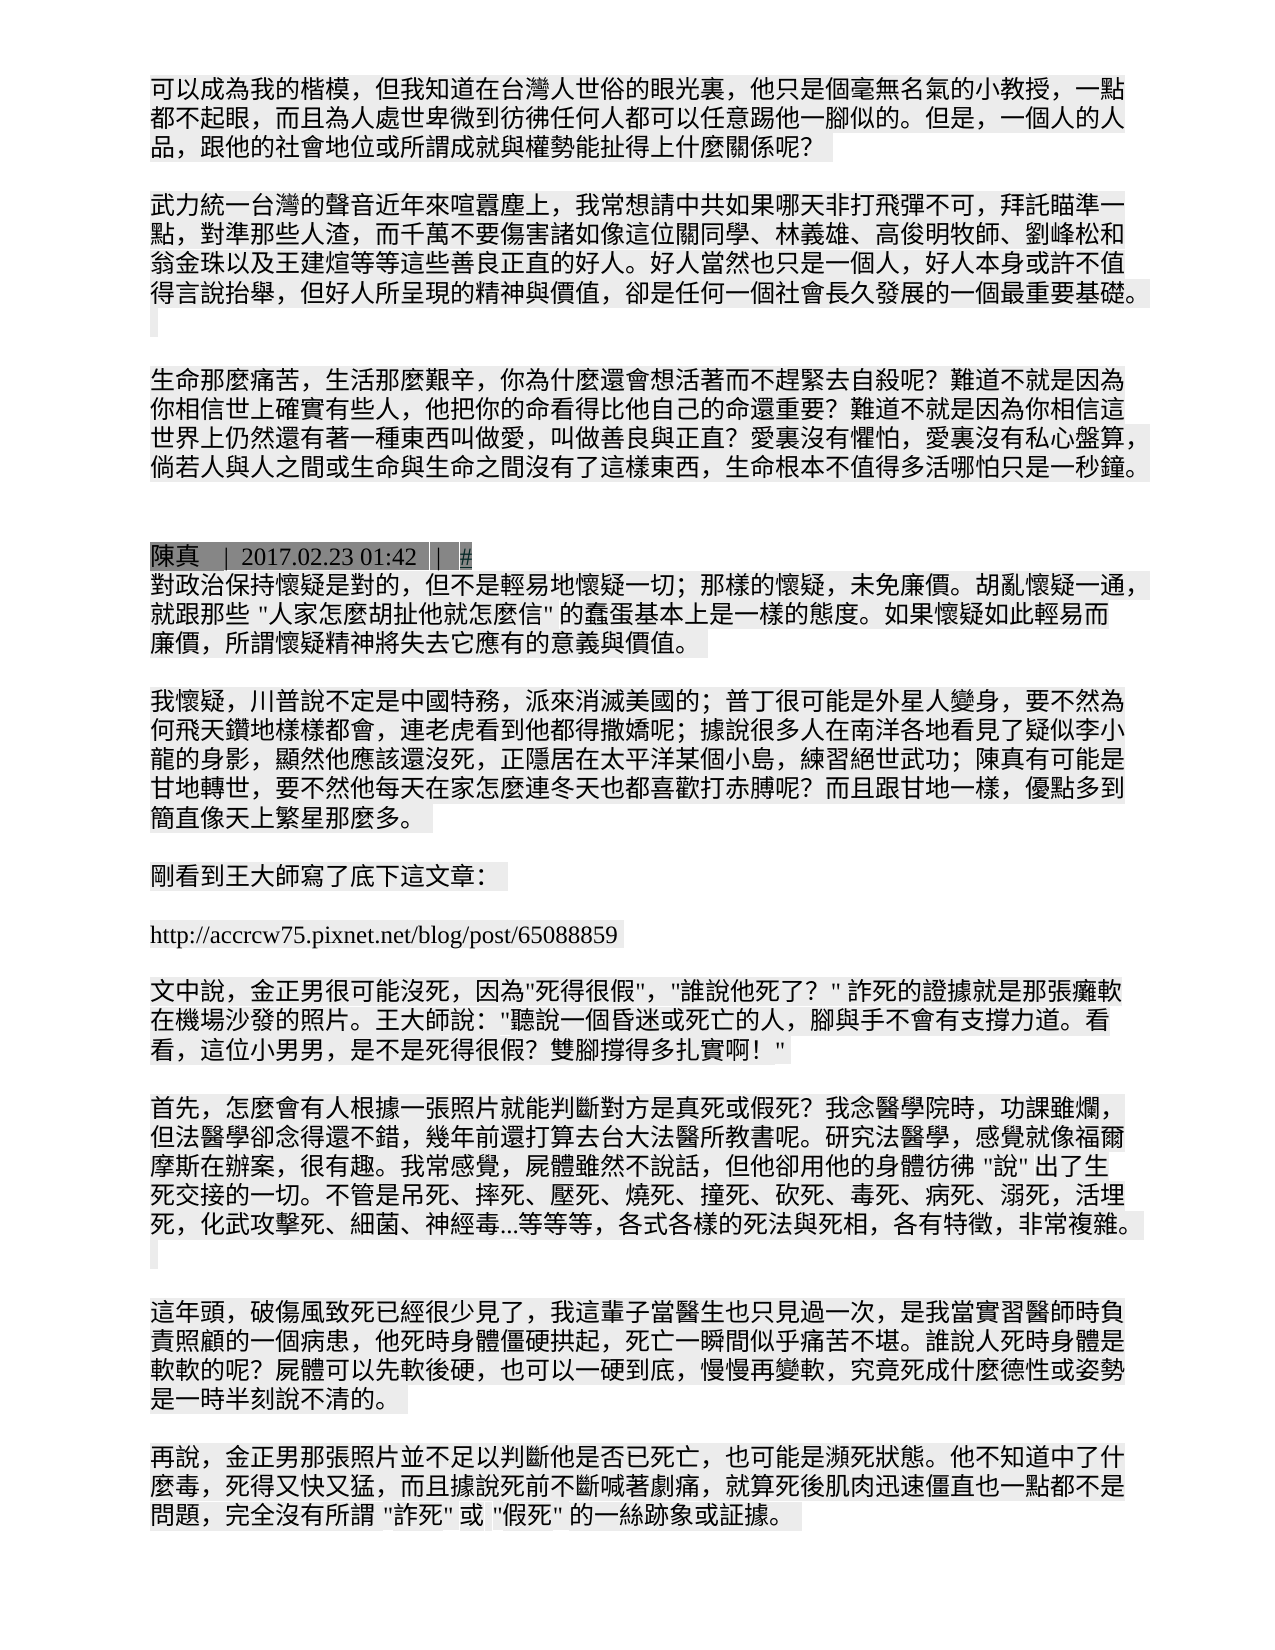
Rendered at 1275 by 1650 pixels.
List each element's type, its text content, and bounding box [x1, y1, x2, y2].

text (續) 英文有句俗話說，Don't throw the baby out with the bathwater. 你要倒洗澡水很好，但可別連嬰兒也一起倒掉。 在比方說 10 個病人中，有 3 個是健康的，另外7個則各自具有不同的疾病程度，有的一期，有的末期，有的擴散轉移，有的只是癌變初期。這時候，一個醫生或一台檢驗儀器，倘若 "懷疑" 一切，把所有人都認定是癌症，那麼，他確實能抓出所有病人，問題是，他把所有健康的人也全抓來開刀做化療了。這樣一種檢查和治療是完全不合格的，套句專業用語叫 "偽陽性" 太高，明明健康，竟一概全說有病。 另一台儀器荒唐程度跟這個差不多，蠢到爆，我是說很單 "純"，竟然把所有人全視為健康寶寶，有的明明都已經病入膏肓快斷氣了，他還是診斷為健康。這時候，他確實能成功找到所有健康者，問題是，他把有病的也全都放行了。這樣一種檢查和治療是完全不合格的，套句專業用語叫 "偽陰性" 太高，明明有病，竟一概全說健康。 懷疑是好的，但懷疑的目的是要辨別真偽及其各自不同的真偽程度與狀況，而不是要打倒一切。打倒一切跟聽信一切，基本上是一樣的認知水平。 懷疑是好的，但一切懷疑主義必然得有個基礎或說前提要件，那就是妳得 "先" 相信一些什麼，你得 "先" 有能力先確定一些什麼，然後你才有可能對人事物產生懷疑，要不然我不知道你究竟是在懷疑什麼。當你懷疑一切時，那你還相不相信你自己？那你懷不懷疑自己的 "懷疑" 是不是懷疑得有點莫名其妙。 再舉個例，比方說請看： https://goo.gl/oo6Mt8 這是王大師在批評林義雄，把林義雄描述成一個卑鄙無恥偷偷摸摸欺世盜名的小人。王大師說： "台灣的絕食市場，被林聖人整個搞亂了，很多勞工與年金抗爭者，認為絕食就是大剌剌的不吃東西，而且要show給大家看。NO NO NO，林聖人的絕食是黑箱絕食，躲在自己的教會中，誰知道有沒有偷偷吃東西？人家陳歐珀才絕個兩天，就被人扛走，聖人居然絕了一個多禮拜？騙肖喔～所以我提議，以後除非不得已，全都要比照林聖人的黑箱絕食，場地自己人選，而且外界不能干擾。這肯定就能奏效。可絕食一整年。畢竟，連林聖人那個有夠爛的絕食show都有人信，誰說其他人不能比照辦理。" 這樣一種對於林義雄的評價是荒唐的。我相信，任何一個人，只要他對台灣的政治稍稍有一點點點點點點最最最基本的認識，基本上都不會懷疑林義雄的人格，除非被政治顏色沖昏頭了，才會懷疑林義雄。綠營的支持者普遍具有這樣一種認知特質與價值判斷，只要顏色不對，就會把你給污名化，盡一切力量抹黑你。藍營的支持者一般來說比較就事論事，比較不會故意去抹黑異己，但仍然還是會有顏色掛帥的問題，只要顏色不對，就給予污名化。 林義雄的人格，在我看來，就像一加一等於二那樣，絲毫無可懷疑。倘若你要說他是個聖徒，或說他具有像耶穌那樣的精神，也一點都不為過。各位知道我對綠營厭惡透頂，但我不會蠢到不分好壞，不辨真假。我過去書桌前的牆壁上一直貼著一張林義雄寫的書法，上頭寫著八個大字："無私無我，死生如一"。林義雄正是這樣一個願意為眾人而死、毫無半點私心的人。否認這一點只有兩個可能，一是無知，二是無恥。 這當然不是說林義雄的所做所為全是對的。事實上，他過去二十年來所做的每一件事我都強烈反對，非常感冒，比方說他培養出一大堆人渣等級的政客或名嘴、名人等等，比方說他極力袒護綠營，卻用完全不同的標準去攻擊國民黨。重點是，這裏頭並無一點私心，而且他並不是 "故意" 要做壞事。再怎麼好的人都有可能因為出於無知或誤判而做出壞事，但這不影響一個人應有的道德評價。你可以說他很傻很笨很無知，但你沒法說他是個什麼卑鄙無恥偷偷摸摸欺世盜名的小人。當林義雄說要絕食至死，他百分之一億就是會做到。如果國民黨或馬英九不是因為了解到這一點，怎麼可能做出停建核四的荒唐決定。 一個好人，不會因為他出於善意而做出壞事因而成為一個爛人。同理，一個人渣，也不會因為他出於私心和虛榮而做出所謂好事因而成為一個好人。 除了林義雄，其他像高俊明牧師、劉峰松和翁金珠夫婦等等，也是人格高潔充滿愛心的人，正直而無私。這樣的人世上並不多，甚至可說鳳毛鱗角，但是，看出這些聖徒的存在卻一點都不困難，除非我們的雙眼被政治顏色或外在社會世俗標準所矇蔽，就如同王建煊經常被綠營的人給妖魔化一樣，但是王建煊毫無疑問也是一個罕見的好人，對人事物充滿愛，正直善良。 我常講我在劍橋 "認識" 了兩個讓我很佩服的人，一個是維根斯坦，一個姓關，跟我同一年在劍橋念書的一個台灣留學生。這位關同學比我年輕幾歲，但在思想上和人格上卻十足可以成為我的楷模，但我知道在台灣人世俗的眼光裏，他只是個毫無名氣的小教授，一點都不起眼，而且為人處世卑微到彷彿任何人都可以任意踢他一腳似的。但是，一個人的人品，跟他的社會地位或所謂成就與權勢能扯得上什麼關係呢？ 武力統一台灣的聲音近年來喧囂塵上，我常想請中共如果哪天非打飛彈不可，拜託瞄準一點，對準那些人渣，而千萬不要傷害諸如像這位關同學、林義雄、高俊明牧師、劉峰松和翁金珠以及王建煊等等這些善良正直的好人。好人當然也只是一個人，好人本身或許不值得言說抬舉，但好人所呈現的精神與價值，卻是任何一個社會長久發展的一個最重要基礎。 生命那麼痛苦，生活那麼艱辛，你為什麼還會想活著而不趕緊去自殺呢？難道不就是因為你相信世上確實有些人，他把你的命看得比他自己的命還重要？難道不就是因為你相信這世界上仍然還有著一種東西叫做愛，叫做善良與正直？愛裏沒有懼怕，愛裏沒有私心盤算，倘若人與人之間或生命與生命之間沒有了這樣東西，生命根本不值得多活哪怕只是一秒鐘。 [150, 75, 1125, 482]
text 對政治保持懷疑是對的，但不是輕易地懷疑一切；那樣的懷疑，未免廉價。胡亂懷疑一通，就跟那些 "人家怎麼胡扯他就怎麼信" 的蠢蛋基本上是一樣的態度。如果懷疑如此輕易而廉價，所謂懷疑精神將失去它應有的意義與價值。 我懷疑，川普說不定是中國特務，派來消滅美國的；普丁很可能是外星人變身，要不然為何飛天鑽地樣樣都會，連老虎看到他都得撒嬌呢；據說很多人在南洋各地看見了疑似李小龍的身影，顯然他應該還沒死，正隱居在太平洋某個小島，練習絕世武功；陳真有可能是甘地轉世，要不然他每天在家怎麼連冬天也都喜歡打赤膊呢？而且跟甘地一樣，優點多到簡直像天上繁星那麼多。 剛看到王大師寫了底下這文章： http://accrcw75.pixnet.net/blog/post/65088859 文中說，金正男很可能沒死，因為"死得很假"，"誰說他死了？" 詐死的證據就是那張癱軟在機場沙發的照片。王大師說："聽說一個昏迷或死亡的人，腳與手不會有支撐力道。看看，這位小男男，是不是死得很假？雙腳撐得多扎實啊！" 首先，怎麼會有人根據一張照片就能判斷對方是真死或假死？我念醫學院時，功課雖爛，但法醫學卻念得還不錯，幾年前還打算去台大法醫所教書呢。研究法醫學，感覺就像福爾摩斯在辦案，很有趣。我常感覺，屍體雖然不說話，但他卻用他的身體彷彿 "說" 出了生死交接的一切。不管是吊死、摔死、壓死、燒死、撞死、砍死、毒死、病死、溺死，活埋死，化武攻擊死、細菌、神經毒...等等等，各式各樣的死法與死相，各有特徵，非常複雜。 這年頭，破傷風致死已經很少見了，我這輩子當醫生也只見過一次，是我當實習醫師時負責照顧的一個病患，他死時身體僵硬拱起，死亡一瞬間似乎痛苦不堪。誰說人死時身體是軟軟的呢？屍體可以先軟後硬，也可以一硬到底，慢慢再變軟，究竟死成什麼德性或姿勢是一時半刻說不清的。 再說，金正男那張照片並不足以判斷他是否已死亡，也可能是瀕死狀態。他不知道中了什麼毒，死得又快又猛，而且據說死前不斷喊著劇痛，就算死後肌肉迅速僵直也一點都不是問題，完全沒有所謂 "詐死" 或 "假死" 的一絲跡象或証據。 以上這些是從醫學常識來說的。若從政治上或現實上來說，金正男之死，也同樣沒有一絲令人起疑之處。再說，政治怎麼可能那麼幼稚？又不是好萊塢電影，哪有可能找個人冒充金正男被毒死，而且當場死給大家看而不會穿幫。國際政治上，陰狠可怕縝密算計，大家精得跟什麼一樣，不會有人那麼幼稚去演一齣冒充假死的鬧劇，豈不是馬上穿幫，豈不是馬腳盡露笑死人。那是小朋友辦家家酒的心靈和水平，不會是政治現實。 我對朝鮮半島的處境與發展之險惡難測，十分憂慮。這份憂慮，伴隨著巨大的困惑，與日俱增。包括北韓核武以及南韓的部署薩德系統，還有北韓和美國之間似乎亦敵亦友、甚或是友非敵...等等等，在在讓我憂心忡忡且不解。 我很不喜歡自以為是地談論或預測國際事務 (除非我很有把握)，所以我也不敢多說什麼。我只能說，若要說目前世上最大的火藥庫之一，我看朝鮮半島勝於南海爭議，恐怕才是最為不祥之地，台灣和大陸都會因此捲入烽火。 [150, 571, 1125, 1559]
text 陳真 | 2017.02.23 01:42 | # [150, 542, 1125, 571]
